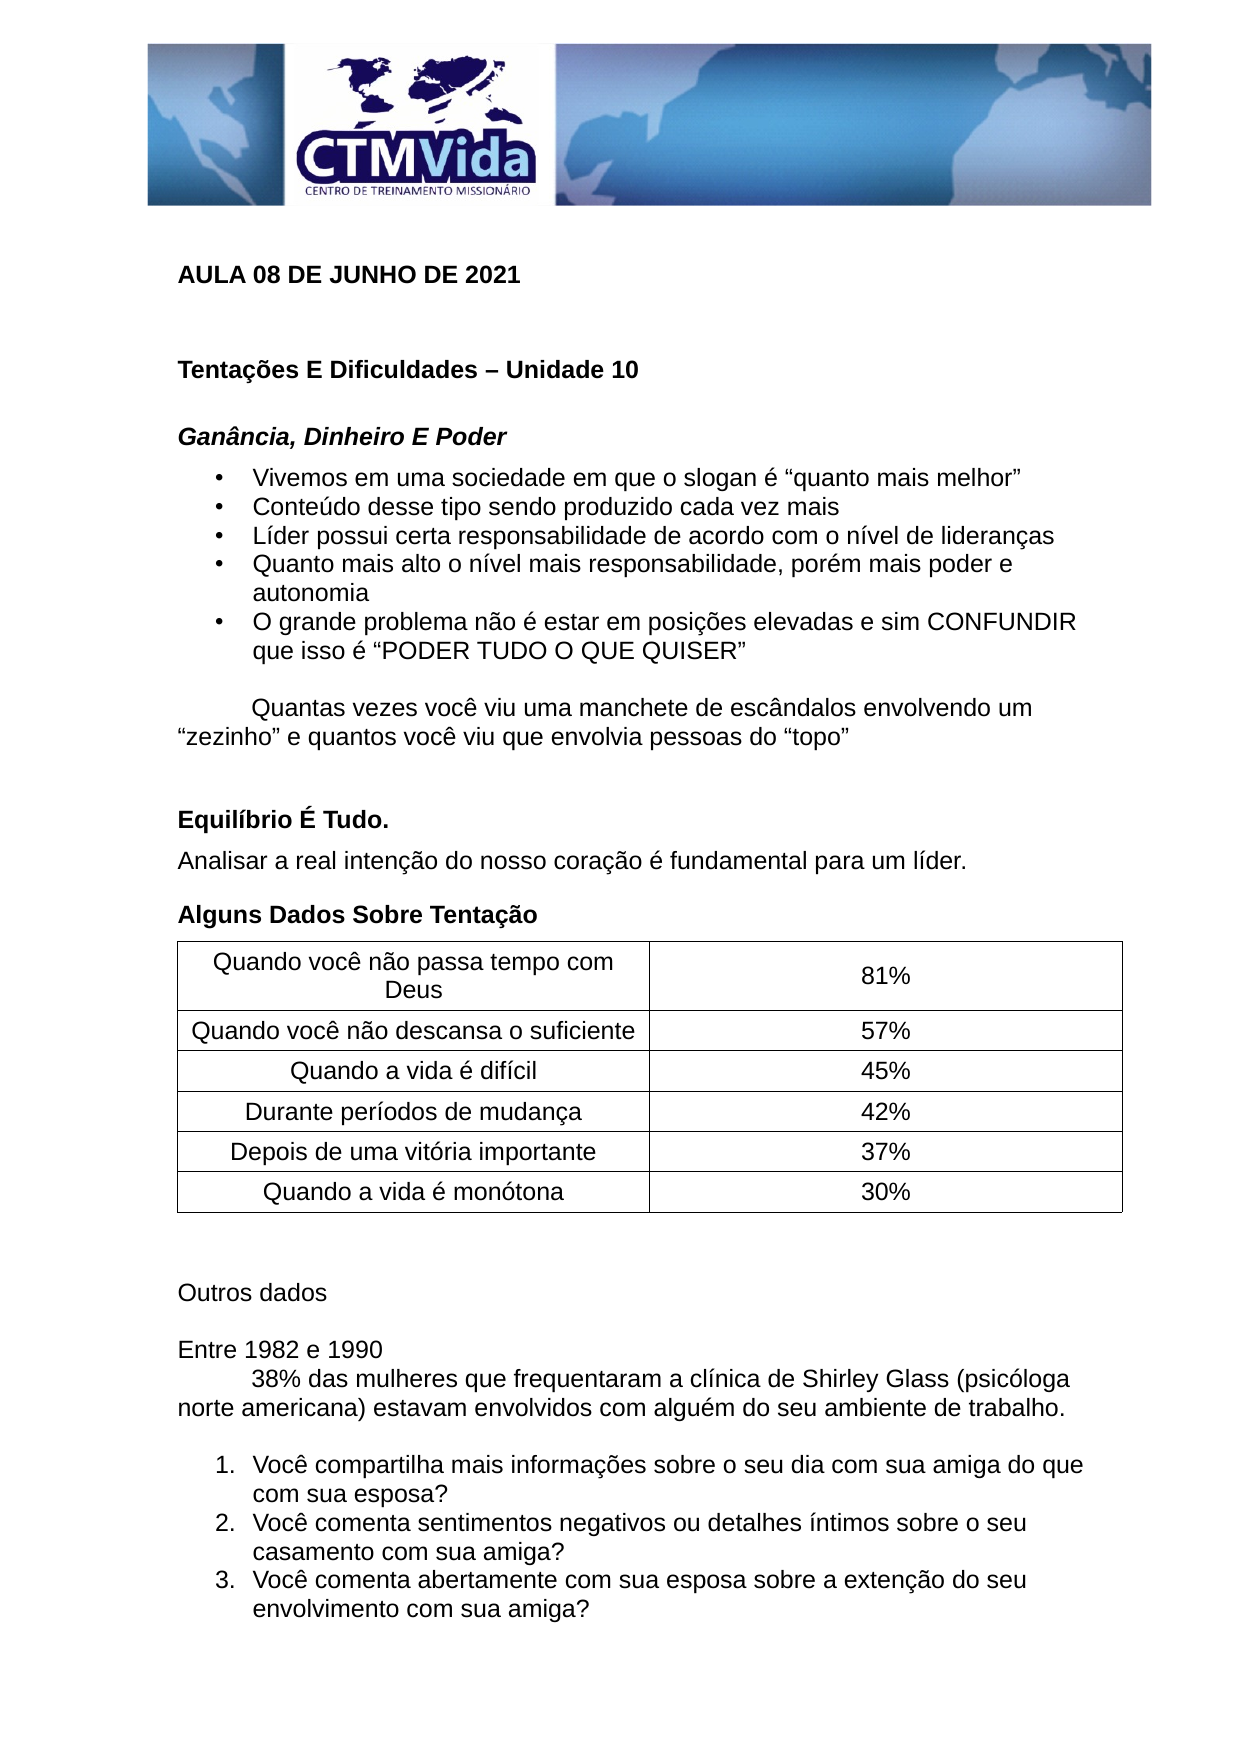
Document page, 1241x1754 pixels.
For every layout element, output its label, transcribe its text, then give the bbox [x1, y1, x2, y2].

picture [147, 43, 1152, 206]
table_cell 57% [650, 1011, 1122, 1050]
list Você comenta abertamente com sua esposa sobre a extenção do seu envolvimento com sua amiga? [215, 1565, 1122, 1623]
list Você compartilha mais informações sobre o seu dia com sua amiga do que com sua esposa? [215, 1450, 1122, 1508]
table_cell Quando a vida é monótona [178, 1172, 649, 1212]
list Conteúdo desse tipo sendo produzido cada vez mais [215, 492, 1122, 521]
table_cell 45% [650, 1051, 1122, 1091]
table_cell 30% [650, 1172, 1122, 1212]
table_header Quando você não passa tempo com Deus [178, 942, 649, 1010]
list Líder possui certa responsabilidade de acordo com o nível de lideranças [215, 521, 1122, 549]
table_cell Durante períodos de mudança [178, 1092, 649, 1131]
list Quanto mais alto o nível mais responsabilidade, porém mais poder e autonomia [215, 549, 1122, 607]
text 38% das mulheres que frequentaram a clínica de Shirley Glass (psicóloga norte americana) estavam envolvidos com alguém do seu ambiente de trabalho. [177, 1364, 1122, 1422]
table_cell 42% [650, 1092, 1122, 1131]
table_cell Depois de uma vitória importante [178, 1132, 649, 1171]
list Vivemos em uma sociedade em que o slogan é “quanto mais melhor” [215, 463, 1122, 492]
text Outros dados [177, 1278, 1122, 1307]
text Quantas vezes você viu uma manchete de escândalos envolvendo um “zezinho” e quantos você viu que envolvia pessoas do “topo” [177, 693, 1122, 751]
table_cell 37% [650, 1132, 1122, 1171]
subtitle Aula 08 de junho de 2021 [177, 260, 1122, 289]
table_cell Quando a vida é difícil [178, 1051, 649, 1091]
subtitle Alguns dados sobre tentação [177, 900, 1122, 928]
table_cell Quando você não descansa o suficiente [178, 1011, 649, 1050]
text Entre 1982 e 1990 [177, 1335, 1122, 1364]
text Analisar a real intenção do nosso coração é fundamental para um líder. [177, 846, 1122, 875]
table_header 81% [650, 942, 1122, 1010]
subtitle Ganância, dinheiro e poder [177, 422, 1122, 450]
subtitle Equilíbrio é tudo. [177, 805, 1122, 833]
list Você comenta sentimentos negativos ou detalhes íntimos sobre o seu casamento com sua amiga? [215, 1508, 1122, 1565]
subtitle Tentações e dificuldades – Unidade 10 [177, 355, 1122, 384]
list O grande problema não é estar em posições elevadas e sim CONFUNDIR que isso é “PODER TUDO O QUE QUISER” [215, 607, 1122, 665]
